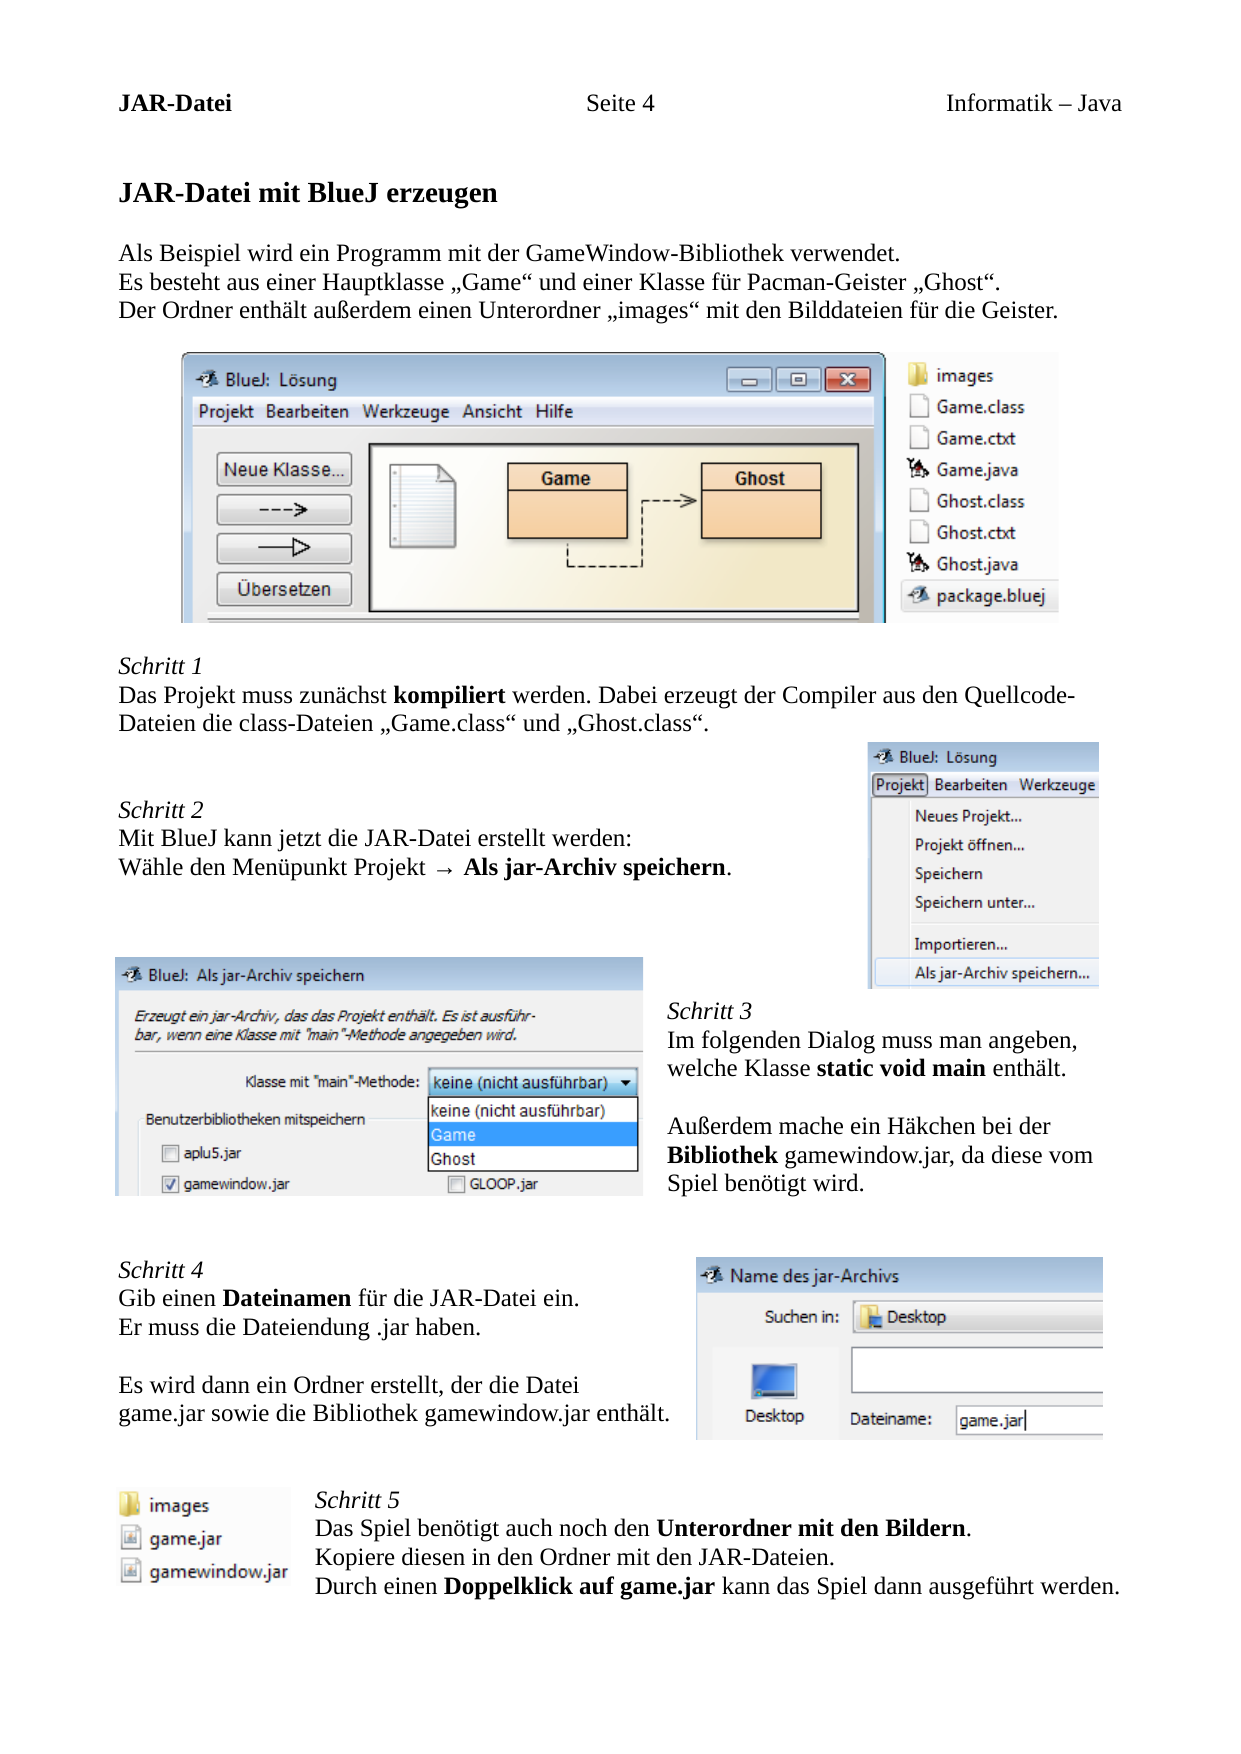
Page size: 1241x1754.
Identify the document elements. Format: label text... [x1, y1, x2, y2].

text Schritt 5 [118, 1485, 1122, 1513]
text Der Ordner enthält außerdem einen Unterordner „images“ mit den Bilddateien für die Geister. [118, 295, 1122, 324]
text Wähle den Menüpunkt Projekt → Als jar-Archiv speichern. [118, 852, 867, 881]
text Das Spiel benötigt auch noch den Unterordner mit den Bildern. [291, 1513, 1122, 1542]
text Schritt 4 [118, 1255, 1122, 1283]
text Kopiere diesen in den Ordner mit den JAR-Dateien. [291, 1542, 1122, 1571]
text Außerdem mache ein Häkchen bei der Bibliothek gamewindow.jar, da diese vom Spiel benötigt wird. [118, 1111, 1122, 1197]
text Schritt 1 [118, 651, 1122, 680]
picture [115, 957, 644, 1196]
text JAR-Datei mit BlueJ erzeugen [118, 176, 1122, 209]
text Im folgenden Dialog muss man angeben, welche Klasse static void main enthält. [644, 1025, 1122, 1082]
text Das Projekt muss zunächst kompiliert werden. Dabei erzeugt der Compiler aus den Quellcode-Dateien die class-Dateien „Game.class“ und „Ghost.class“. [118, 680, 1122, 737]
text [1099, 795, 1122, 823]
text Es besteht aus einer Hauptklasse „Game“ und einer Klasse für Pacman-Geister „Ghost“. [118, 267, 1122, 295]
text Mit BlueJ kann jetzt die JAR-Datei erstellt werden: [118, 823, 867, 852]
picture [696, 1257, 1103, 1440]
text Als Beispiel wird ein Programm mit der GameWindow-Bibliothek verwendet. [118, 238, 1122, 267]
picture [116, 1487, 291, 1586]
text Schritt 3 [644, 996, 1122, 1025]
picture [181, 352, 1059, 623]
text Er muss die Dateiendung .jar haben. [118, 1312, 696, 1341]
picture [867, 742, 1099, 989]
text Durch einen Doppelklick auf game.jar kann das Spiel dann ausgeführt werden. [118, 1571, 1122, 1600]
text Es wird dann ein Ordner erstellt, der die Datei game.jar sowie die Bibliothek gamewindow.jar enthält. [118, 1370, 696, 1427]
text Schritt 2 [118, 795, 867, 823]
text Gib einen Dateinamen für die JAR-Datei ein. [118, 1283, 696, 1312]
